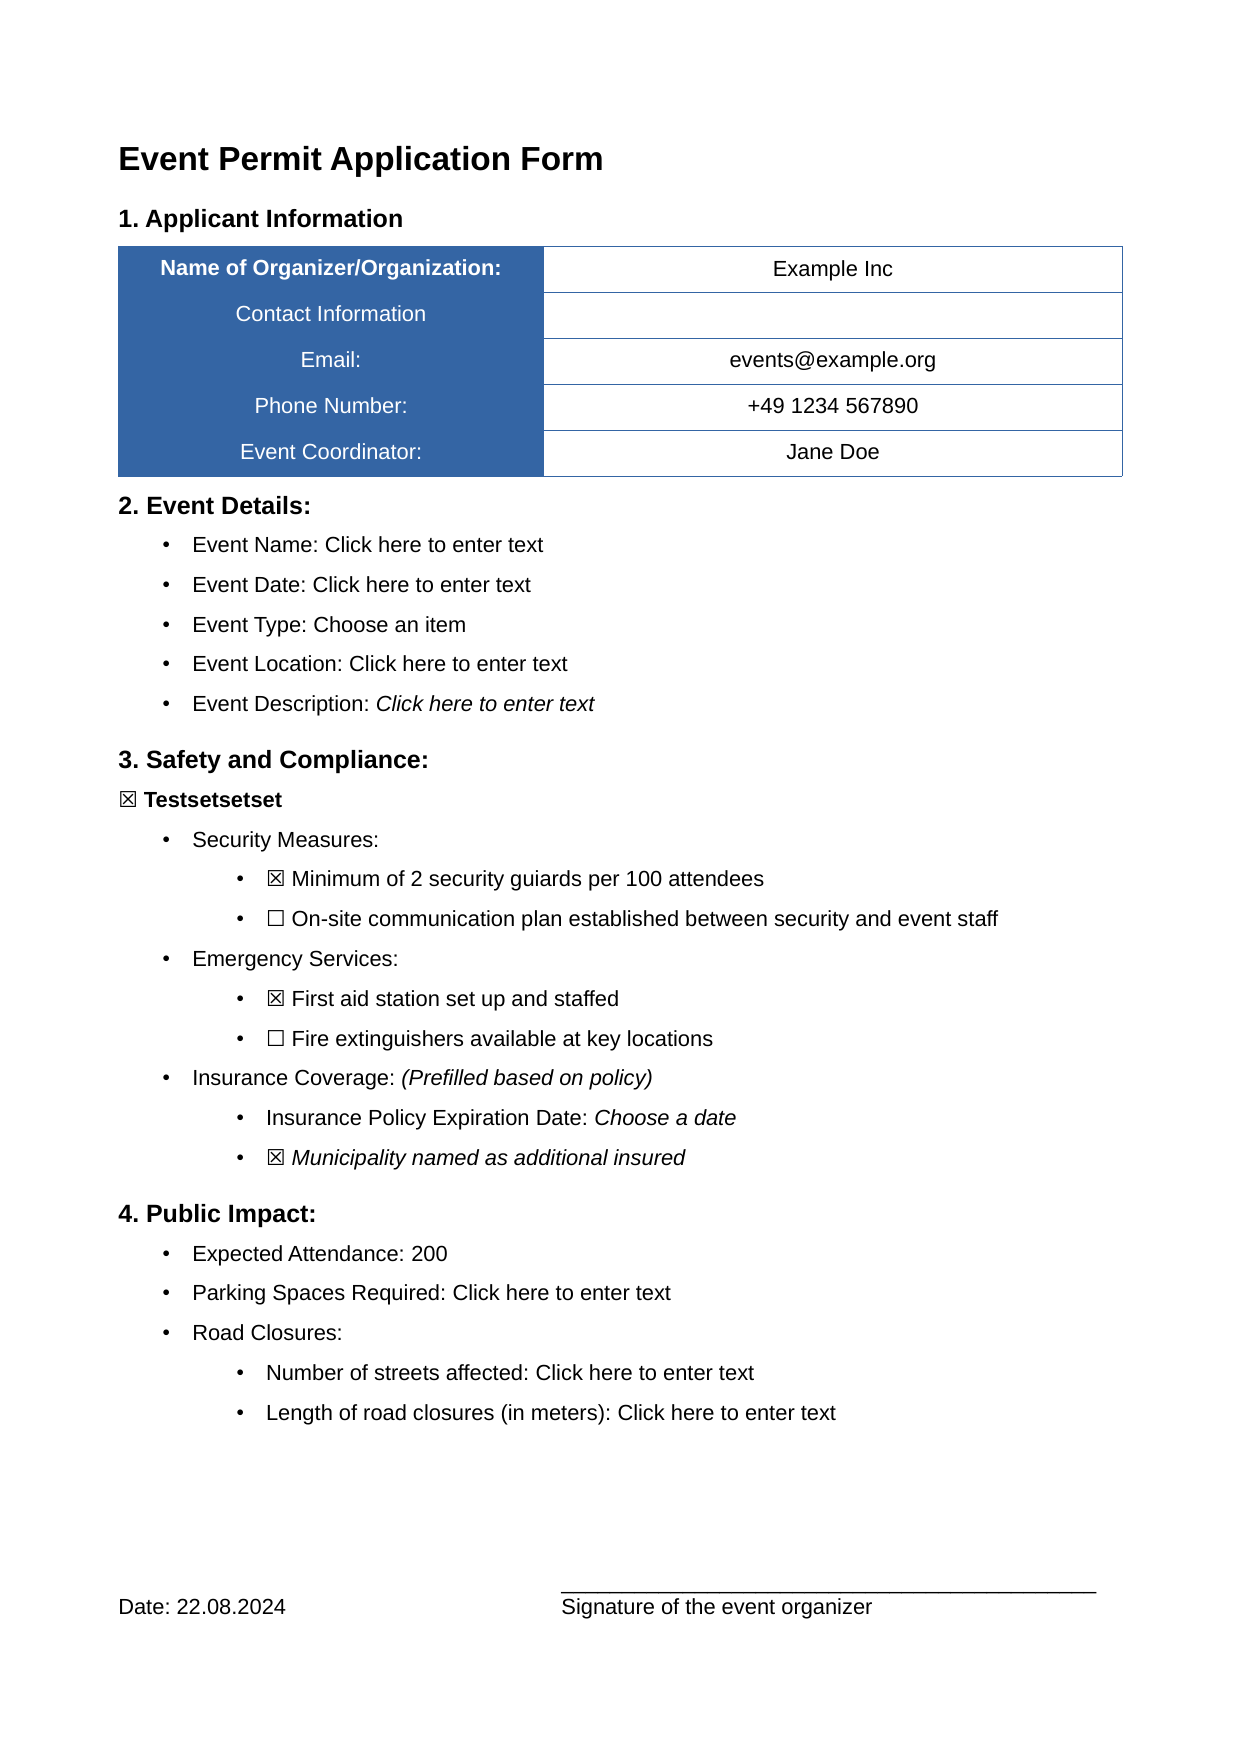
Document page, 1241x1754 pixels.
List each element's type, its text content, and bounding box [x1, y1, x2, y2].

list Event Location: Click here to enter text [162, 651, 1122, 676]
table_cell Phone Number: [119, 385, 543, 430]
text Date: 22.08.2024 Signature of the event organizer [118, 1594, 1122, 1619]
list Event Description: Click here to enter text [162, 691, 1122, 716]
list Insurance Coverage: (Prefilled based on policy) [162, 1065, 1122, 1090]
list ☒ First aid station set up and staffed [236, 986, 1122, 1011]
subtitle Event Permit Application Form [118, 139, 1122, 177]
text ____________________________________________ [118, 1569, 1122, 1594]
list Number of streets affected: Click here to enter text [236, 1360, 1122, 1385]
list Emergency Services: [162, 946, 1122, 971]
list Event Date: Click here to enter text [162, 572, 1122, 597]
list ☒ Minimum of 2 security guiards per 100 attendees [236, 866, 1122, 891]
table_cell Contact Information [119, 293, 543, 338]
subtitle 1. Applicant Information [118, 204, 1122, 233]
table_cell Email: [119, 339, 543, 384]
table_cell Jane Doe [544, 431, 1122, 476]
text ☒ Testsetsetset [118, 787, 1122, 812]
list Event Type: Choose an item [162, 611, 1122, 637]
table_cell [544, 293, 1122, 338]
table_header Name of Organizer/Organization: [119, 247, 543, 292]
list Security Measures: [162, 826, 1122, 852]
table_cell Event Coordinator: [119, 431, 543, 476]
table_header Example Inc [544, 247, 1122, 292]
subtitle 2. Event Details: [118, 491, 1122, 519]
list Event Name: Click here to enter text [162, 532, 1122, 557]
table_cell +49 1234 567890 [544, 385, 1122, 430]
subtitle 3. Safety and Compliance: [118, 745, 1122, 774]
list Expected Attendance: 200 [162, 1240, 1122, 1266]
list ☐ On-site communication plan established between security and event staff [236, 906, 1122, 931]
list ☐ Fire extinguishers available at key locations [236, 1025, 1122, 1051]
list Length of road closures (in meters): Click here to enter text [236, 1399, 1122, 1425]
subtitle 4. Public Impact: [118, 1199, 1122, 1228]
list ☒ Municipality named as additional insured [236, 1145, 1122, 1170]
list Road Closures: [162, 1320, 1122, 1345]
table_cell events@example.org [544, 339, 1122, 384]
list Insurance Policy Expiration Date: Choose a date [236, 1105, 1122, 1130]
list Parking Spaces Required: Click here to enter text [162, 1280, 1122, 1305]
